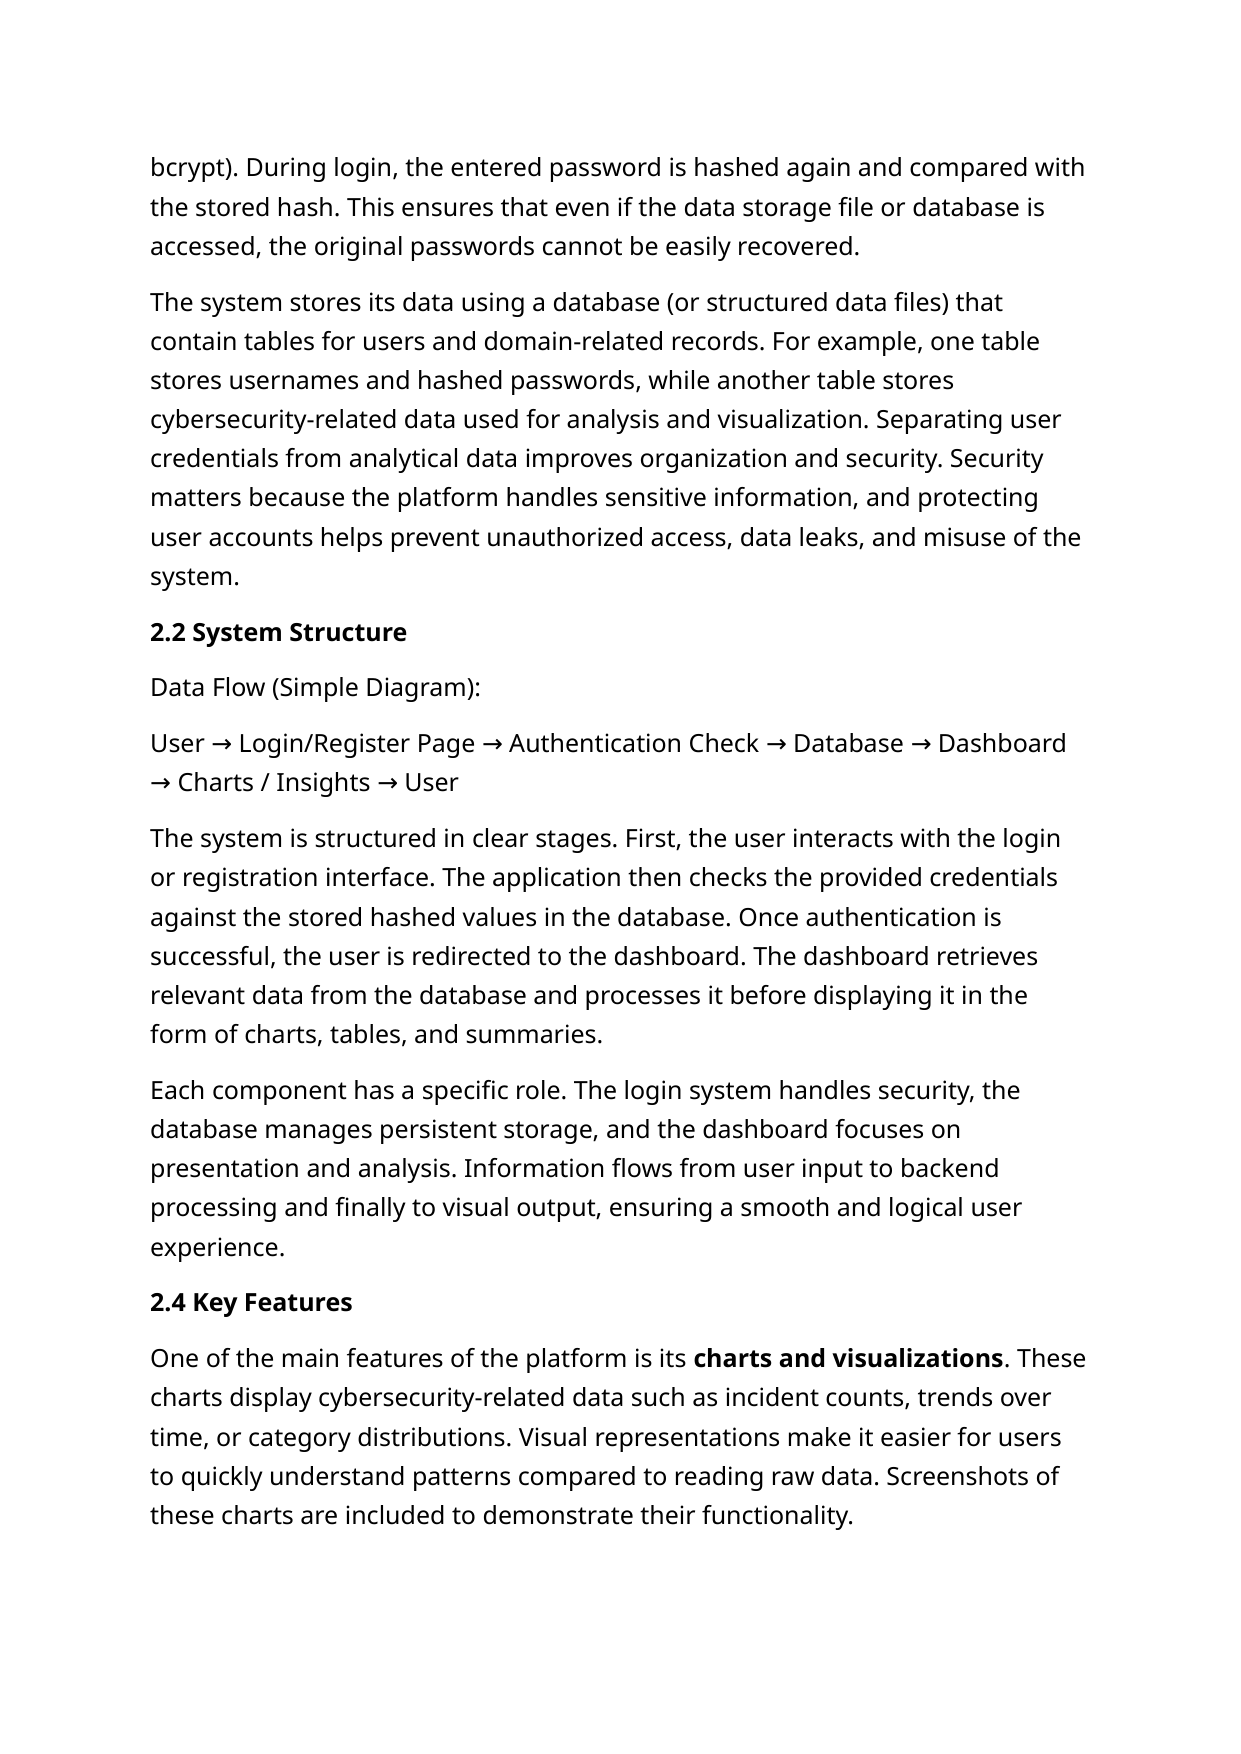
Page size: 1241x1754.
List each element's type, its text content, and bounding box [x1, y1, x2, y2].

text The system stores its data using a database (or structured data files) that contain tables for users and domain-related records. For example, one table stores usernames and hashed passwords, while another table stores cybersecurity-related data used for analysis and visualization. Separating user credentials from analytical data improves organization and security. Security matters because the platform handles sensitive information, and protecting user accounts helps prevent unauthorized access, data leaks, and misuse of the system. [150, 284, 1090, 592]
text bcrypt). During login, the entered password is hashed again and compared with the stored hash. This ensures that even if the data storage file or database is accessed, the original passwords cannot be easily recovered. [150, 150, 1090, 262]
text The system is structured in clear stages. First, the user interacts with the login or registration interface. The application then checks the provided credentials against the stored hashed values in the database. Once authentication is successful, the user is redirected to the dashboard. The dashboard retrieves relevant data from the database and processes it before displaying it in the form of charts, tables, and summaries. [150, 821, 1090, 1051]
text Data Flow (Simple Diagram): [150, 670, 1090, 704]
text User → Login/Register Page → Authentication Check → Database → Dashboard → Charts / Insights → User [150, 726, 1090, 799]
text One of the main features of the platform is its charts and visualizations. These charts display cybersecurity-related data such as incident counts, trends over time, or category distributions. Visual representations make it easier for users to quickly understand patterns compared to reading raw data. Screenshots of these charts are included to demonstrate their functionality. [150, 1341, 1090, 1532]
text 2.4 Key Features [150, 1285, 1090, 1319]
text 2.2 System Structure [150, 614, 1090, 648]
text Each component has a specific role. The login system handles security, the database manages persistent storage, and the dashboard focuses on presentation and analysis. Information flows from user input to backend processing and finally to visual output, ensuring a smooth and logical user experience. [150, 1072, 1090, 1263]
